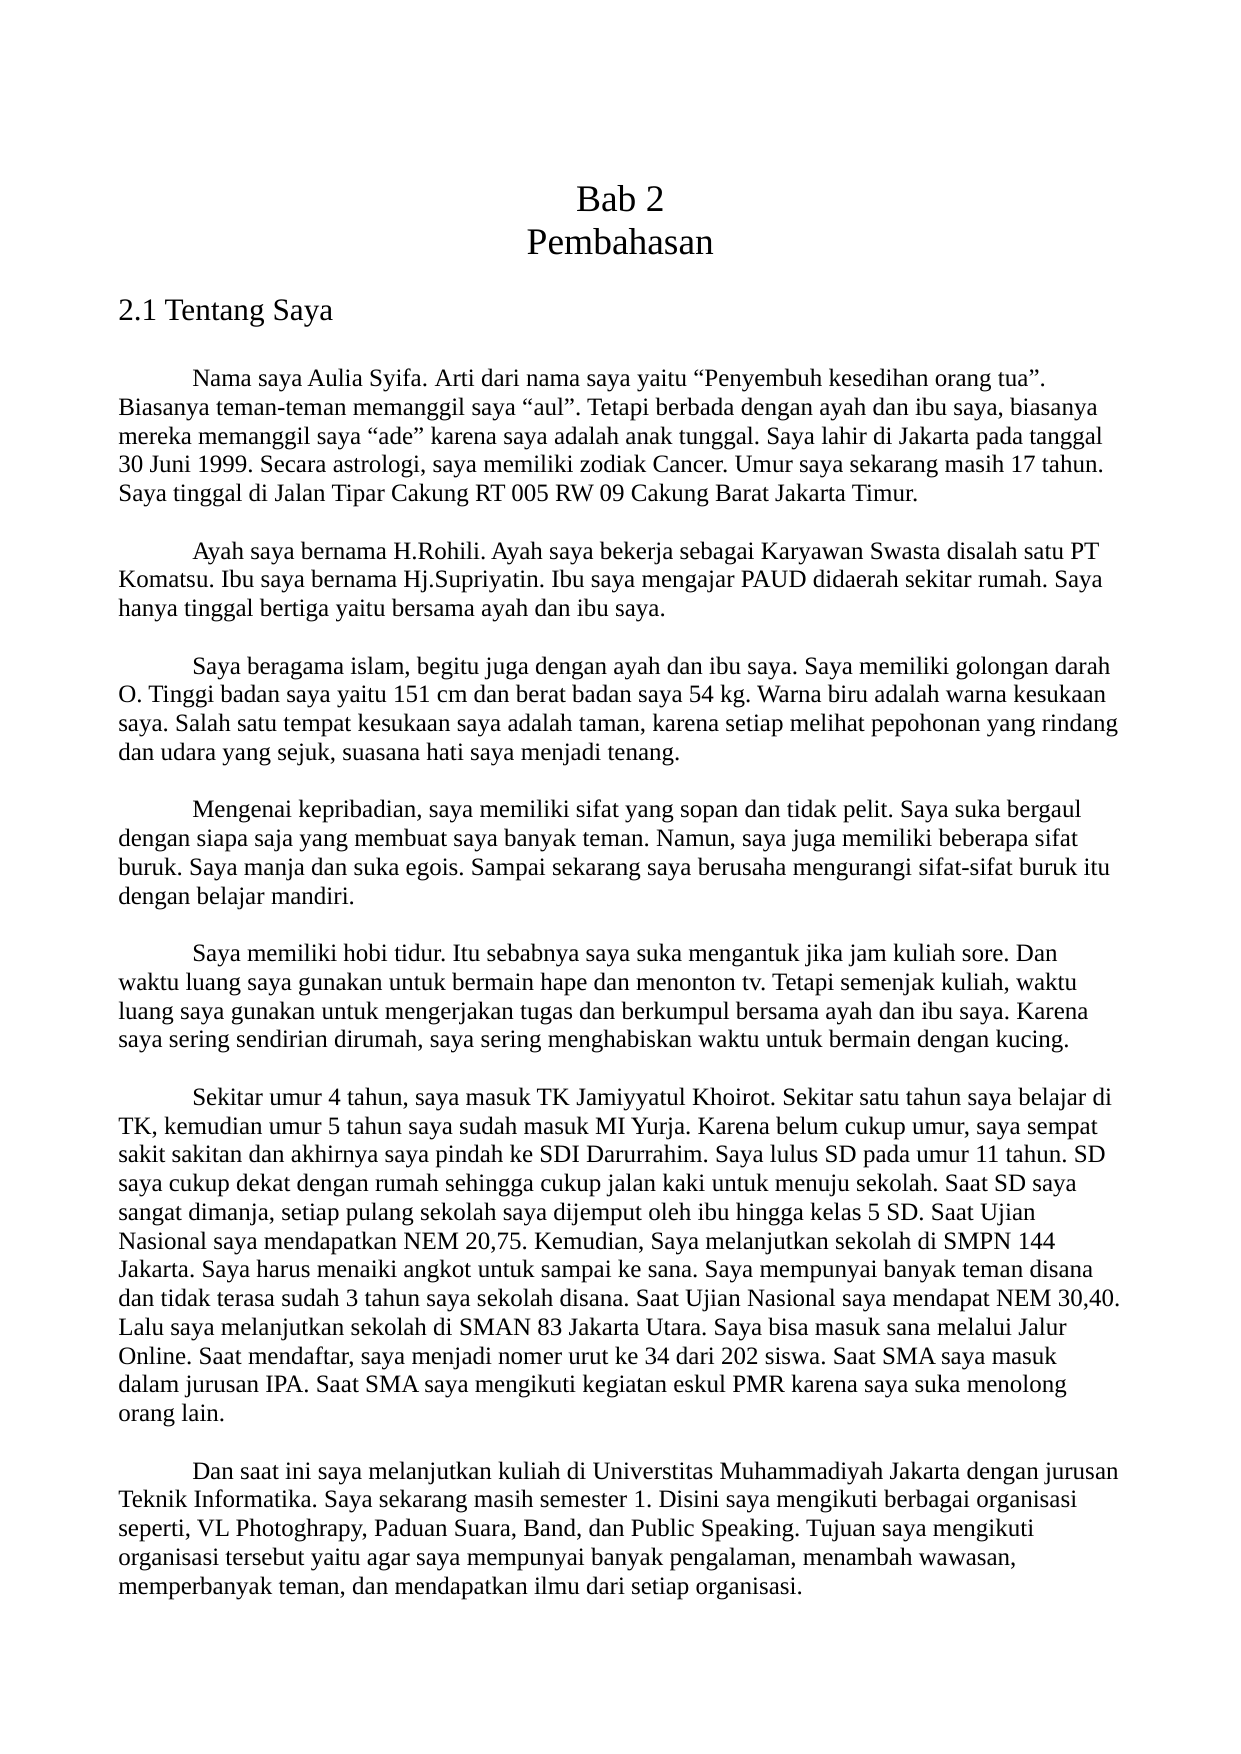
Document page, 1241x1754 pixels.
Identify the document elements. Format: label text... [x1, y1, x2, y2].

text Nama saya Aulia Syifa. Arti dari nama saya yaitu “Penyembuh kesedihan orang tua”. Biasanya teman-teman memanggil saya “aul”. Tetapi berbada dengan ayah dan ibu saya, biasanya mereka memanggil saya “ade” karena saya adalah anak tunggal. Saya lahir di Jakarta pada tanggal 30 Juni 1999. Secara astrologi, saya memiliki zodiak Cancer. Umur saya sekarang masih 17 tahun. Saya tinggal di Jalan Tipar Cakung RT 005 RW 09 Cakung Barat Jakarta Timur. [118, 363, 1122, 507]
text 2.1 Tentang Saya [118, 291, 1122, 327]
text Sekitar umur 4 tahun, saya masuk TK Jamiyyatul Khoirot. Sekitar satu tahun saya belajar di TK, kemudian umur 5 tahun saya sudah masuk MI Yurja. Karena belum cukup umur, saya sempat sakit sakitan dan akhirnya saya pindah ke SDI Darurrahim. Saya lulus SD pada umur 11 tahun. SD saya cukup dekat dengan rumah sehingga cukup jalan kaki untuk menuju sekolah. Saat SD saya sangat dimanja, setiap pulang sekolah saya dijemput oleh ibu hingga kelas 5 SD. Saat Ujian Nasional saya mendapatkan NEM 20,75. Kemudian, Saya melanjutkan sekolah di SMPN 144 Jakarta. Saya harus menaiki angkot untuk sampai ke sana. Saya mempunyai banyak teman disana dan tidak terasa sudah 3 tahun saya sekolah disana. Saat Ujian Nasional saya mendapat NEM 30,40. Lalu saya melanjutkan sekolah di SMAN 83 Jakarta Utara. Saya bisa masuk sana melalui Jalur Online. Saat mendaftar, saya menjadi nomer urut ke 34 dari 202 siswa. Saat SMA saya masuk dalam jurusan IPA. Saat SMA saya mengikuti kegiatan eskul PMR karena saya suka menolong orang lain. [118, 1082, 1122, 1427]
text Dan saat ini saya melanjutkan kuliah di Universtitas Muhammadiyah Jakarta dengan jurusan Teknik Informatika. Saya sekarang masih semester 1. Disini saya mengikuti berbagai organisasi seperti, VL Photoghrapy, Paduan Suara, Band, dan Public Speaking. Tujuan saya mengikuti organisasi tersebut yaitu agar saya mempunyai banyak pengalaman, menambah wawasan, memperbanyak teman, dan mendapatkan ilmu dari setiap organisasi. [118, 1456, 1122, 1599]
text Saya memiliki hobi tidur. Itu sebabnya saya suka mengantuk jika jam kuliah sore. Dan waktu luang saya gunakan untuk bermain hape dan menonton tv. Tetapi semenjak kuliah, waktu luang saya gunakan untuk mengerjakan tugas dan berkumpul bersama ayah dan ibu saya. Karena saya sering sendirian dirumah, saya sering menghabiskan waktu untuk bermain dengan kucing. [118, 938, 1122, 1053]
text Mengenai kepribadian, saya memiliki sifat yang sopan dan tidak pelit. Saya suka bergaul dengan siapa saja yang membuat saya banyak teman. Namun, saya juga memiliki beberapa sifat buruk. Saya manja dan suka egois. Sampai sekarang saya berusaha mengurangi sifat-sifat buruk itu dengan belajar mandiri. [118, 794, 1122, 909]
text Ayah saya bernama H.Rohili. Ayah saya bekerja sebagai Karyawan Swasta disalah satu PT Komatsu. Ibu saya bernama Hj.Supriyatin. Ibu saya mengajar PAUD didaerah sekitar rumah. Saya hanya tinggal bertiga yaitu bersama ayah dan ibu saya. [118, 536, 1122, 622]
text Saya beragama islam, begitu juga dengan ayah dan ibu saya. Saya memiliki golongan darah O. Tinggi badan saya yaitu 151 cm dan berat badan saya 54 kg. Warna biru adalah warna kesukaan saya. Salah satu tempat kesukaan saya adalah taman, karena setiap melihat pepohonan yang rindang dan udara yang sejuk, suasana hati saya menjadi tenang. [118, 651, 1122, 766]
text Pembahasan [118, 219, 1122, 263]
text Bab 2 [118, 176, 1122, 219]
